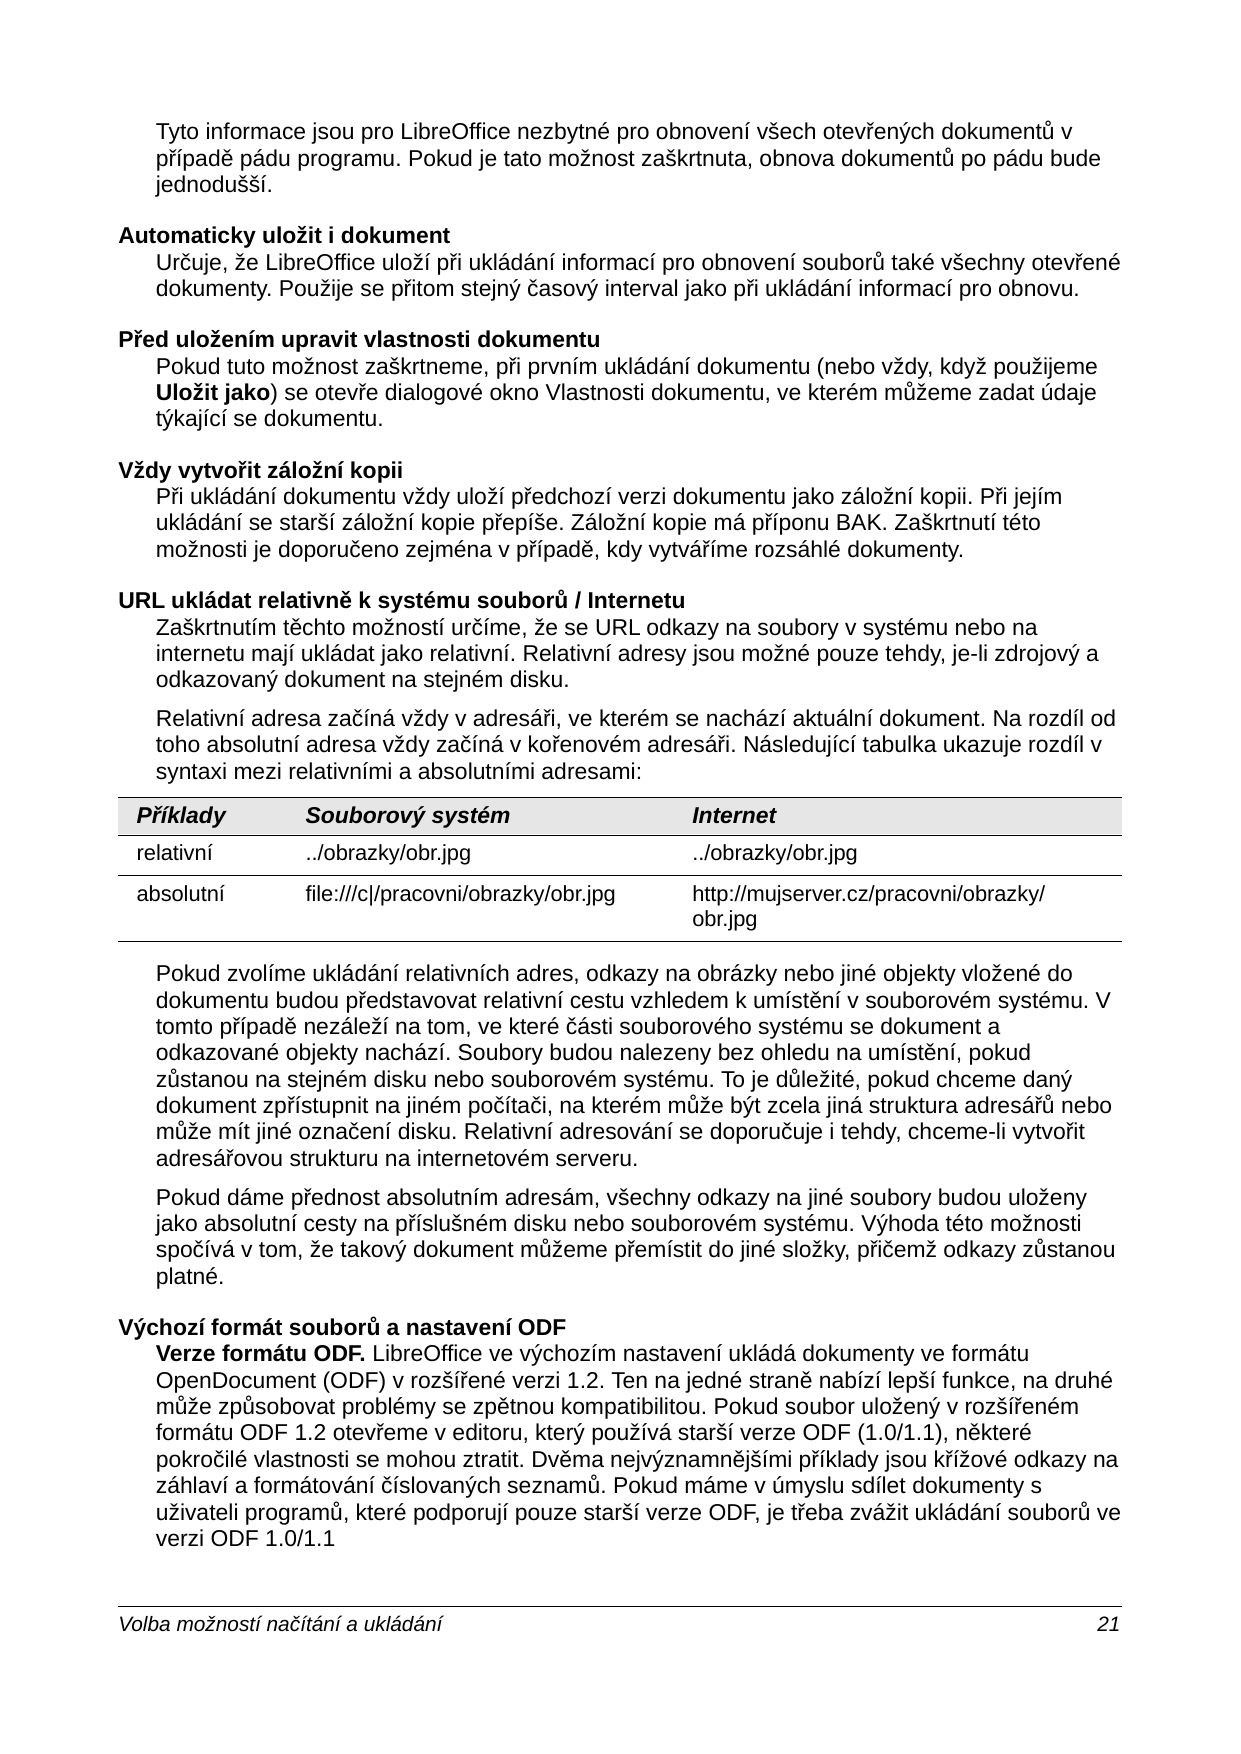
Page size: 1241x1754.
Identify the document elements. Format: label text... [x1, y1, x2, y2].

text Před uložením upravit vlastnosti dokumentu [118, 326, 1122, 353]
text URL ukládat relativně k systému souborů / Internetu [118, 587, 1122, 613]
text Pokud tuto možnost zaškrtneme, při prvním ukládání dokumentu (nebo vždy, když použijeme Uložit jako) se otevře dialogové okno Vlastnosti dokumentu, ve kterém můžeme zadat údaje týkající se dokumentu. [156, 353, 1122, 432]
text Verze formátu ODF. LibreOffice ve výchozím nastavení ukládá dokumenty ve formátu OpenDocument (ODF) v rozšířené verzi 1.2. Ten na jedné straně nabízí lepší funkce, na druhé může způsobovat problémy se zpětnou kompatibilitou. Pokud soubor uložený v rozšířeném formátu ODF 1.2 otevřeme v editoru, který používá starší verze ODF (1.0/1.1), některé pokročilé vlastnosti se mohou ztratit. Dvěma nejvýznamnějšími příklady jsou křížové odkazy na záhlaví a formátování číslovaných seznamů. Pokud máme v úmyslu sdílet dokumenty s uživateli programů, které podporují pouze starší verze ODF, je třeba zvážit ukládání souborů ve verzi ODF 1.0/1.1 [156, 1340, 1122, 1551]
text Automaticky uložit i dokument [118, 222, 1122, 248]
text Při ukládání dokumentu vždy uloží předchozí verzi dokumentu jako záložní kopii. Při jejím ukládání se starší záložní kopie přepíše. Záložní kopie má příponu BAK. Zaškrtnutí této možnosti je doporučeno zejména v případě, kdy vytváříme rozsáhlé dokumenty. [156, 483, 1122, 562]
table_header Internet [674, 798, 1122, 834]
table_cell absolutní [118, 876, 287, 941]
text Výchozí formát souborů a nastavení ODF [118, 1314, 1122, 1340]
table_header Příklady [118, 798, 287, 834]
text Vždy vytvořit záložní kopii [118, 457, 1122, 483]
text Pokud dáme přednost absolutním adresám, všechny odkazy na jiné soubory budou uloženy jako absolutní cesty na příslušném disku nebo souborovém systému. Výhoda této možnosti spočívá v tom, že takový dokument můžeme přemístit do jiné složky, přičemž odkazy zůstanou platné. [156, 1183, 1122, 1289]
table_cell relativní [118, 836, 287, 875]
text Zaškrtnutím těchto možností určíme, že se URL odkazy na soubory v systému nebo na internetu mají ukládat jako relativní. Relativní adresy jsou možné pouze tehdy, je-li zdrojový a odkazovaný dokument na stejném disku. [156, 613, 1122, 692]
table_header Souborový systém [287, 798, 674, 834]
text Relativní adresa začíná vždy v adresáři, ve kterém se nachází aktuální dokument. Na rozdíl od toho absolutní adresa vždy začíná v kořenovém adresáři. Následující tabulka ukazuje rozdíl v syntaxi mezi relativními a absolutními adresami: [156, 705, 1122, 784]
text Určuje, že LibreOffice uloží při ukládání informací pro obnovení souborů také všechny otevřené dokumenty. Použije se přitom stejný časový interval jako při ukládání informací pro obnovu. [156, 248, 1122, 301]
table_cell file:///c|/pracovni/obrazky/obr.jpg [287, 876, 674, 941]
table_cell ../obrazky/obr.jpg [287, 836, 674, 875]
table_cell http://mujserver.cz/pracovni/obrazky/obr.jpg [674, 876, 1122, 941]
text Pokud zvolíme ukládání relativních adres, odkazy na obrázky nebo jiné objekty vložené do dokumentu budou představovat relativní cestu vzhledem k umístění v souborovém systému. V tomto případě nezáleží na tom, ve které části souborového systému se dokument a odkazované objekty nachází. Soubory budou nalezeny bez ohledu na umístění, pokud zůstanou na stejném disku nebo souborovém systému. To je důležité, pokud chceme daný dokument zpřístupnit na jiném počítači, na kterém může být zcela jiná struktura adresářů nebo může mít jiné označení disku. Relativní adresování se doporučuje i tehdy, chceme-li vytvořit adresářovou strukturu na internetovém serveru. [156, 960, 1122, 1171]
table_cell ../obrazky/obr.jpg [674, 836, 1122, 875]
text Tyto informace jsou pro LibreOffice nezbytné pro obnovení všech otevřených dokumentů v případě pádu programu. Pokud je tato možnost zaškrtnuta, obnova dokumentů po pádu bude jednodušší. [156, 118, 1122, 197]
